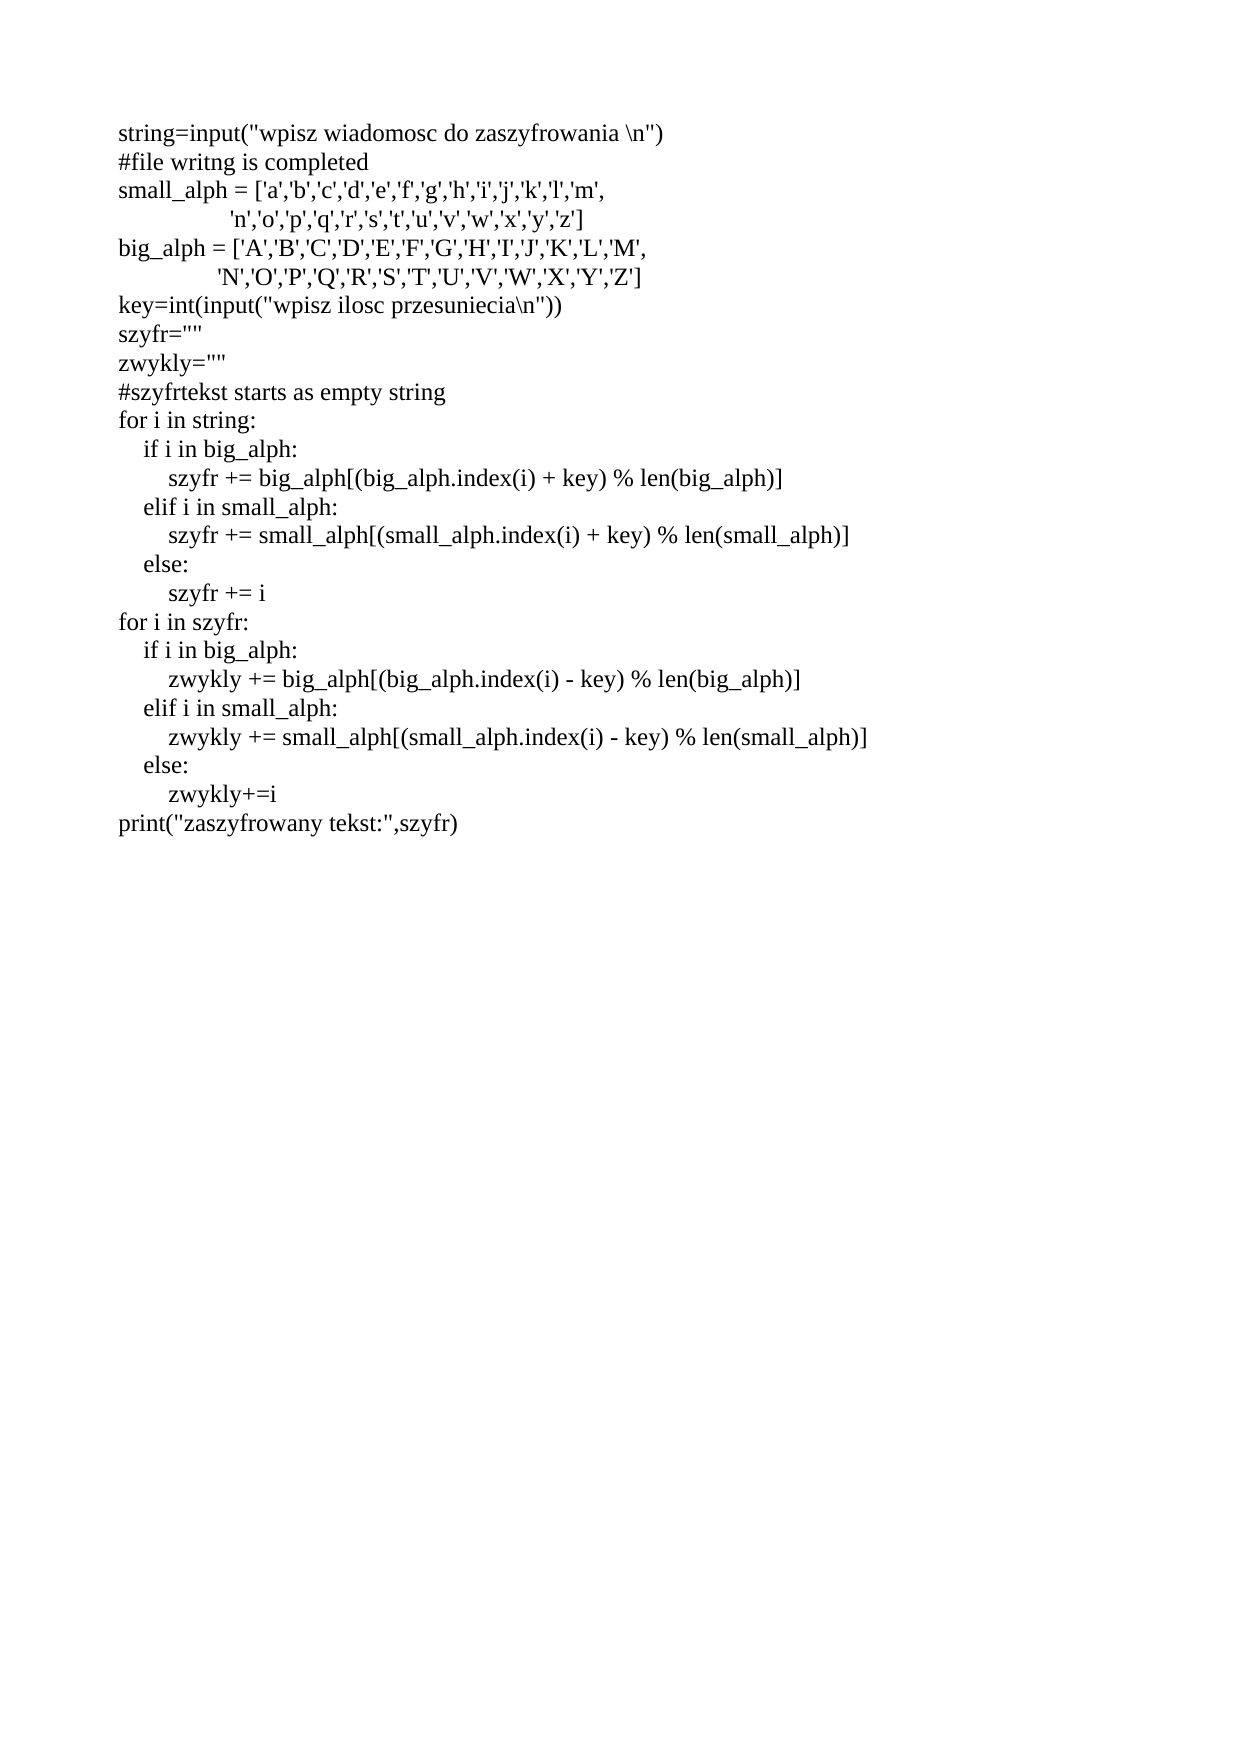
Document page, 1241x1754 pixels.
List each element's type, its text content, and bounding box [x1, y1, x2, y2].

text szyfr += i [118, 578, 1122, 607]
text 'N','O','P','Q','R','S','T','U','V','W','X','Y','Z'] [118, 262, 1122, 291]
text elif i in small_alph: [118, 693, 1122, 722]
text #szyfrtekst starts as empty string [118, 377, 1122, 406]
text print("zaszyfrowany tekst:",szyfr) [118, 808, 1122, 837]
text #file writng is completed [118, 147, 1122, 176]
text szyfr="" [118, 319, 1122, 348]
text zwykly+=i [118, 779, 1122, 808]
text string=input("wpisz wiadomosc do zaszyfrowania \n") [118, 118, 1122, 147]
text big_alph = ['A','B','C','D','E','F','G','H','I','J','K','L','M', [118, 233, 1122, 262]
text key=int(input("wpisz ilosc przesuniecia\n")) [118, 291, 1122, 319]
text szyfr += small_alph[(small_alph.index(i) + key) % len(small_alph)] [118, 521, 1122, 549]
text zwykly += small_alph[(small_alph.index(i) - key) % len(small_alph)] [118, 722, 1122, 751]
text else: [118, 549, 1122, 578]
text szyfr += big_alph[(big_alph.index(i) + key) % len(big_alph)] [118, 463, 1122, 492]
text if i in big_alph: [118, 434, 1122, 463]
text for i in string: [118, 406, 1122, 434]
text 'n','o','p','q','r','s','t','u','v','w','x','y','z'] [118, 204, 1122, 233]
text small_alph = ['a','b','c','d','e','f','g','h','i','j','k','l','m', [118, 176, 1122, 204]
text zwykly="" [118, 348, 1122, 377]
text elif i in small_alph: [118, 492, 1122, 521]
text zwykly += big_alph[(big_alph.index(i) - key) % len(big_alph)] [118, 664, 1122, 693]
text for i in szyfr: [118, 607, 1122, 636]
text if i in big_alph: [118, 636, 1122, 664]
text else: [118, 751, 1122, 779]
